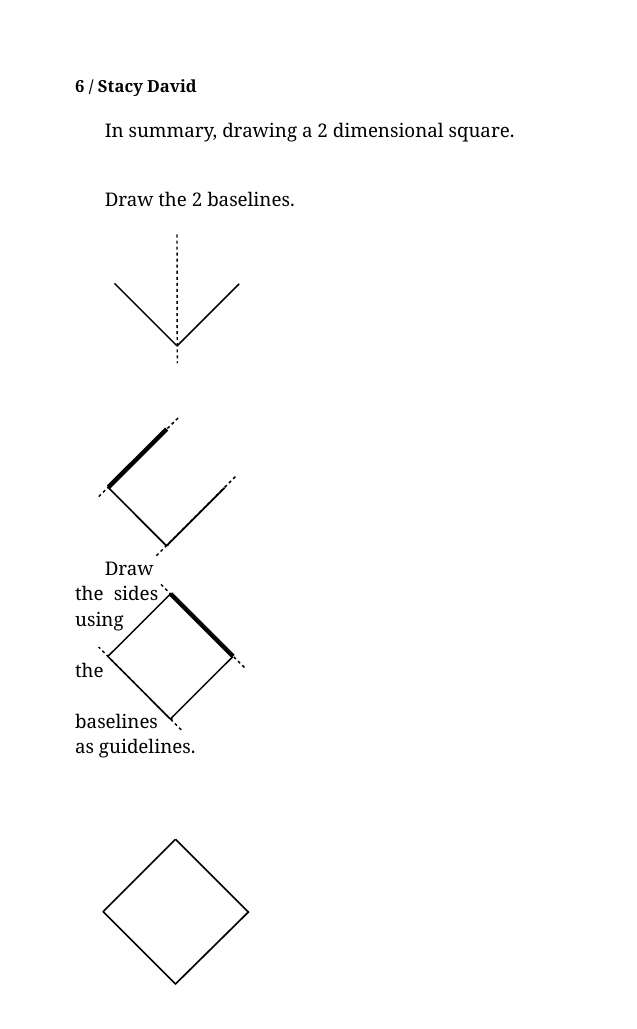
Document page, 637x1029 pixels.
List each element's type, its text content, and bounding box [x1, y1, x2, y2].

picture [163, 544, 171, 549]
text Draw the sides using the baselines as guidelines. [75, 427, 523, 759]
text Draw the 2 baselines. [75, 186, 523, 212]
picture [167, 717, 175, 723]
text In summary, drawing a 2 dimensional square. [75, 117, 523, 143]
